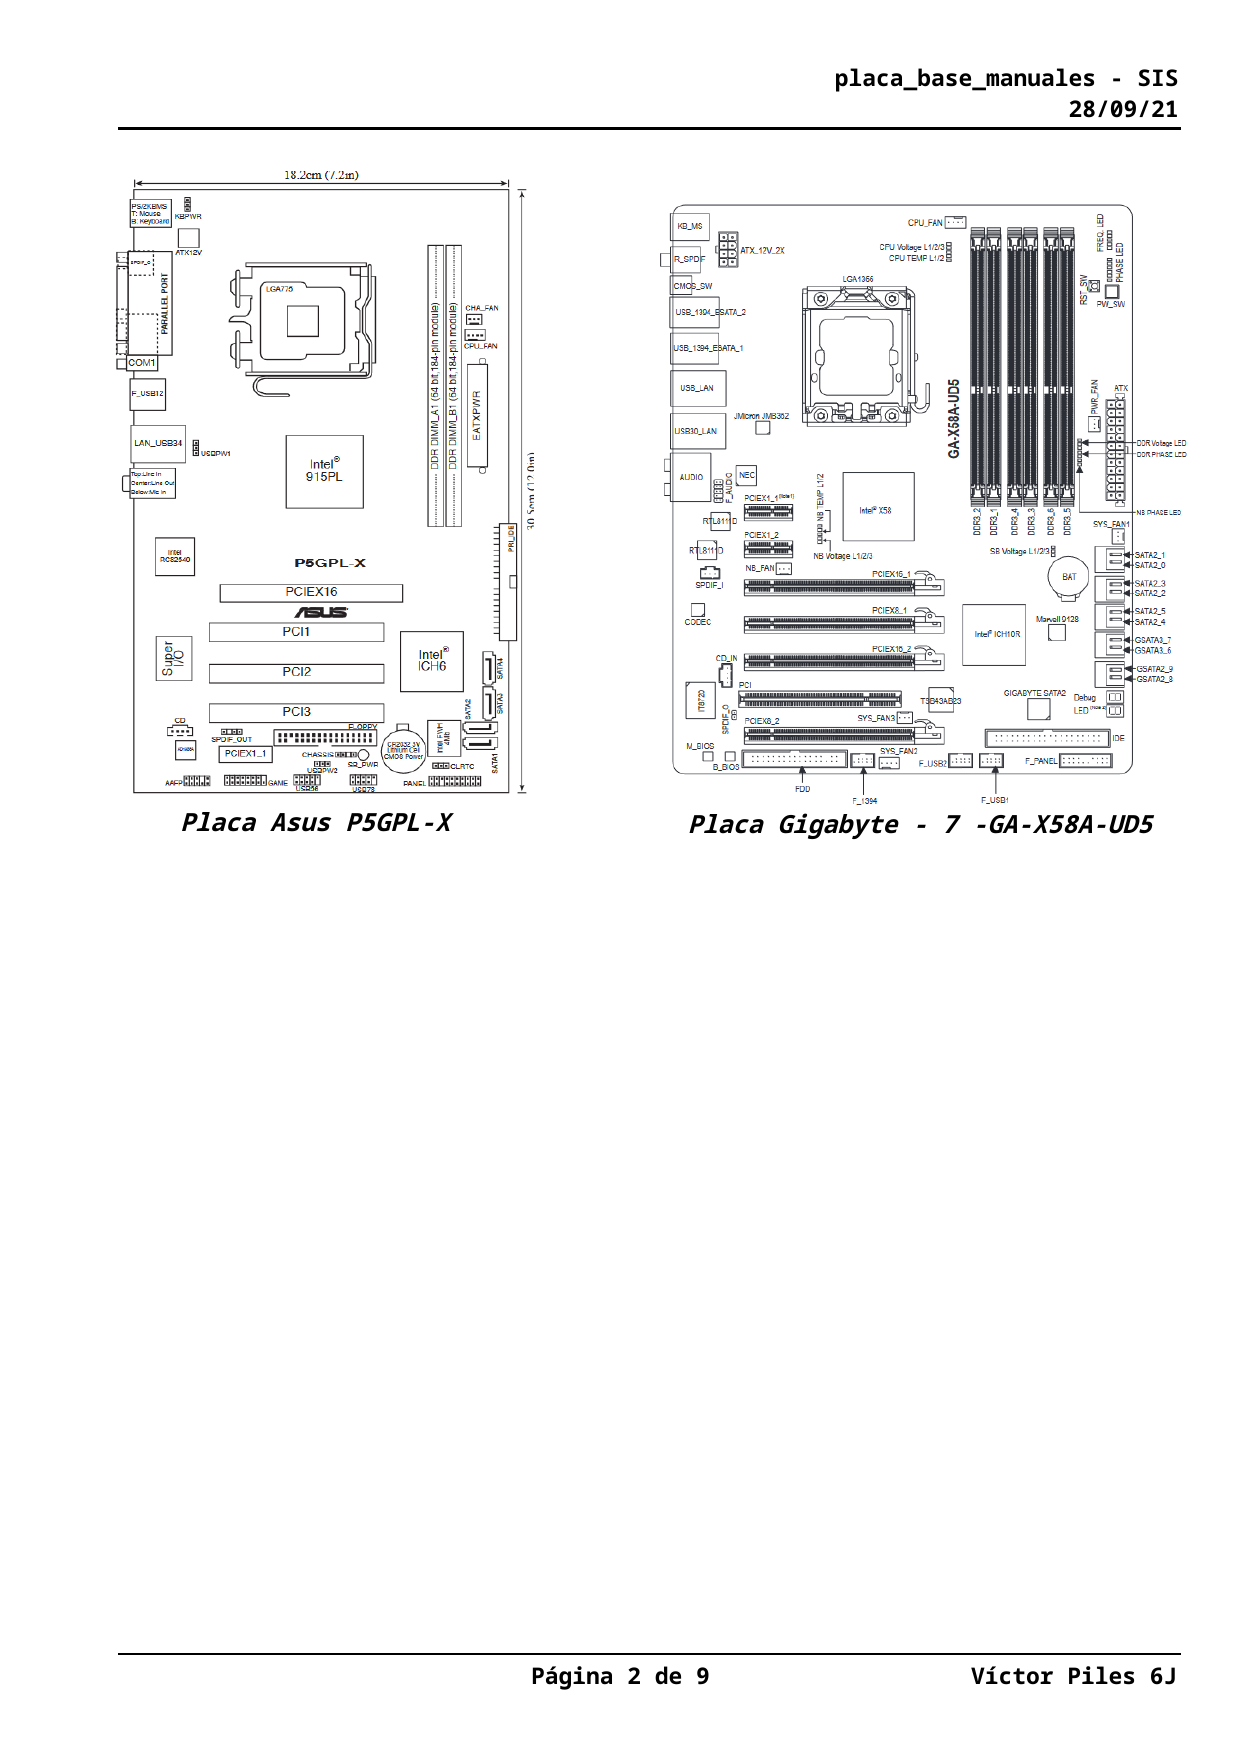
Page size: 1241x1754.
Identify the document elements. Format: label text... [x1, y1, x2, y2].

text Placa Asus P5GPL-X [120, 805, 528, 839]
text Placa Gigabyte - 7 -GA-X58A-UD5 [663, 807, 1179, 841]
picture [113, 171, 534, 805]
picture [655, 193, 1188, 807]
